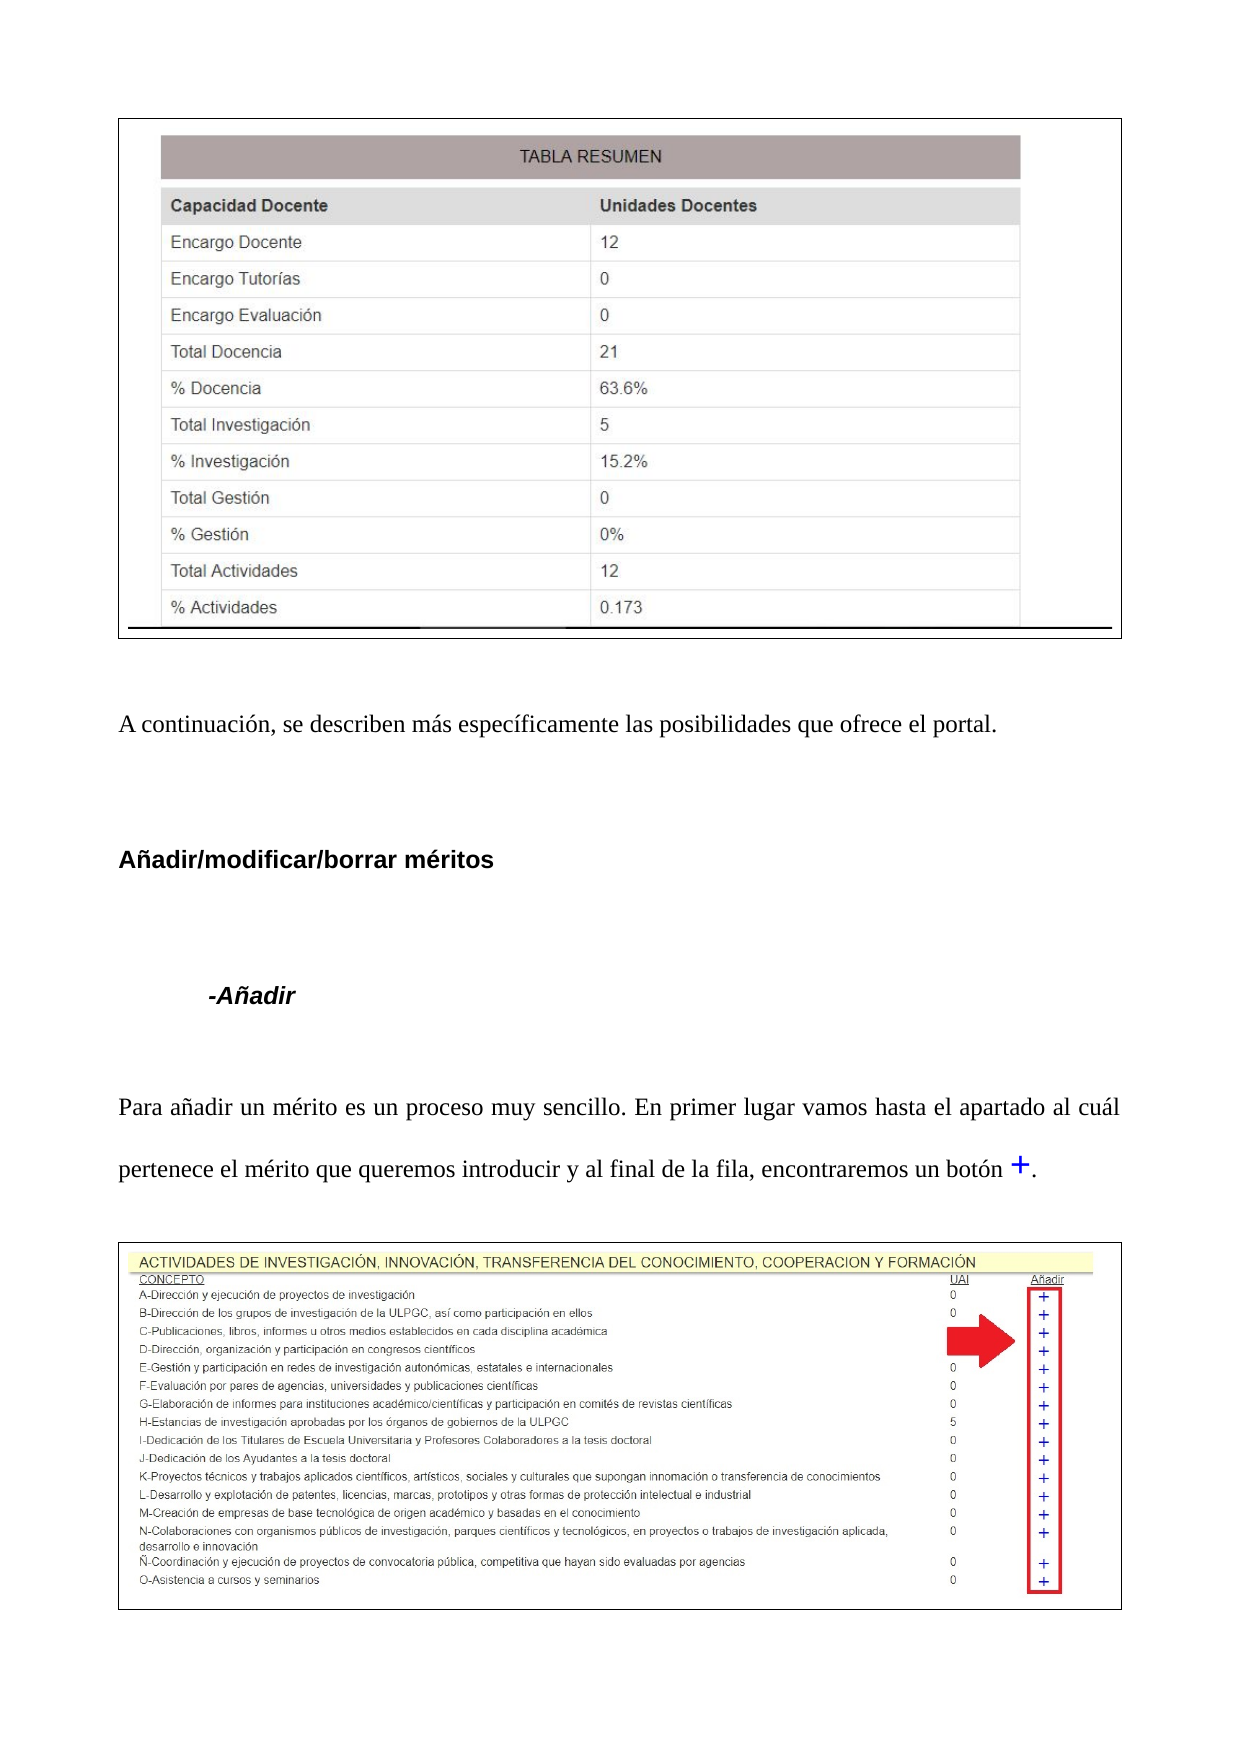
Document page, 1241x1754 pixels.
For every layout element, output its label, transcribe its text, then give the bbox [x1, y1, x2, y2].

picture [128, 1251, 1113, 1601]
text [119, 1243, 1121, 1609]
picture [128, 128, 1113, 629]
text A continuación, se describen más específicamente las posibilidades que ofrece el portal. [118, 709, 1122, 738]
subtitle Añadir/modificar/borrar méritos [118, 845, 1122, 874]
text Para añadir un mérito es un proceso muy sencillo. En primer lugar vamos hasta el apartado al cuál pertenece el mérito que queremos introducir y al final de la fila, encontraremos un botón +. [118, 1092, 1122, 1186]
subtitle -Añadir [118, 981, 1122, 1010]
